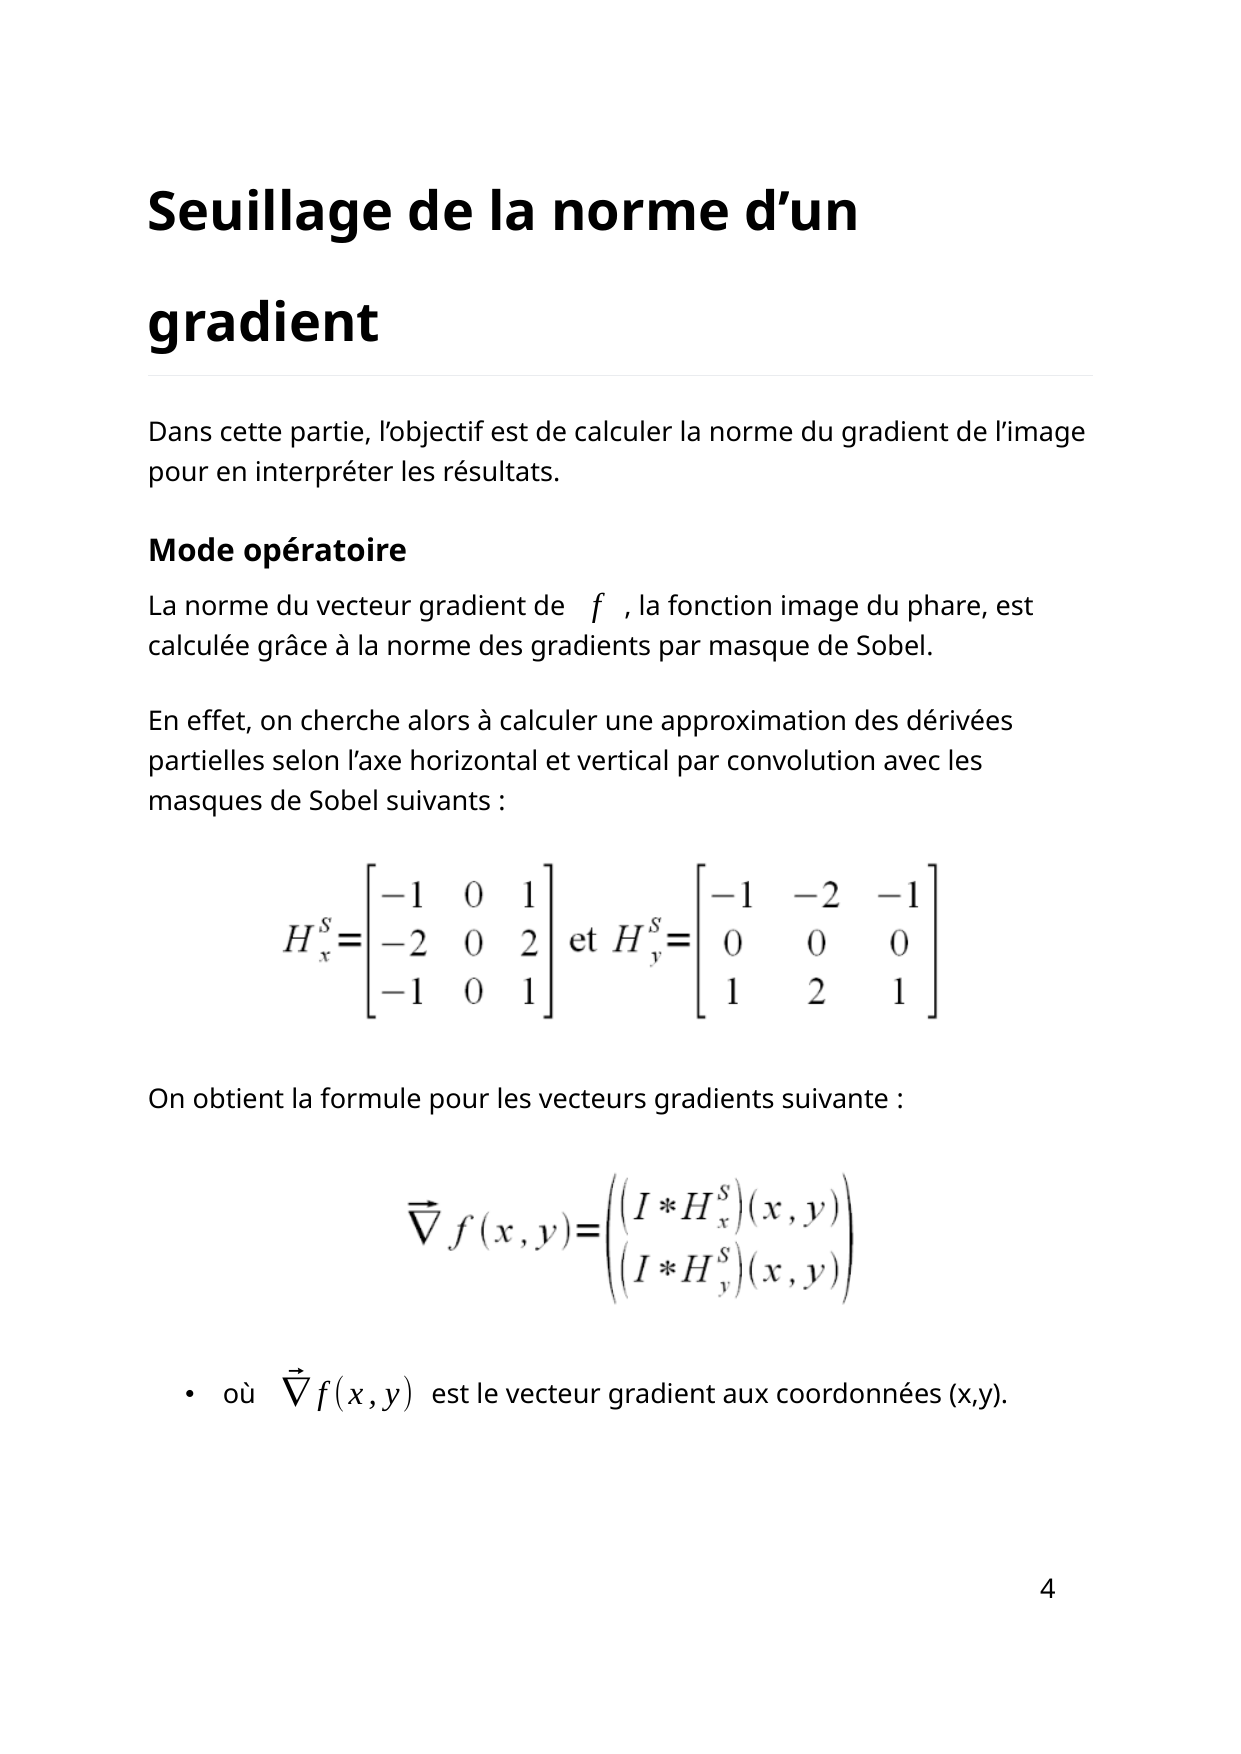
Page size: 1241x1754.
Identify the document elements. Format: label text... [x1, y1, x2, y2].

text Dans cette partie, l’objectif est de calculer la norme du gradient de l’image pour en interpréter les résultats. [148, 413, 1093, 489]
text On obtient la formule pour les vecteurs gradients suivante : [148, 857, 1093, 1116]
subtitle Seuillage de la norme d’un gradient [148, 173, 1093, 375]
list où est le vecteur gradient aux coordonnées (x,y). [185, 1154, 1093, 1413]
text Mode opératoire [148, 528, 1093, 570]
text La norme du vecteur gradient de , la fonction image du phare, est calculée grâce à la norme des gradients par masque de Sobel. [148, 586, 1093, 663]
picture [380, 1154, 861, 1325]
text En effet, on cherche alors à calculer une approximation des dérivées partielles selon l’axe horizontal et vertical par convolution avec les masques de Sobel suivants : [148, 702, 1093, 818]
picture [273, 856, 967, 1038]
